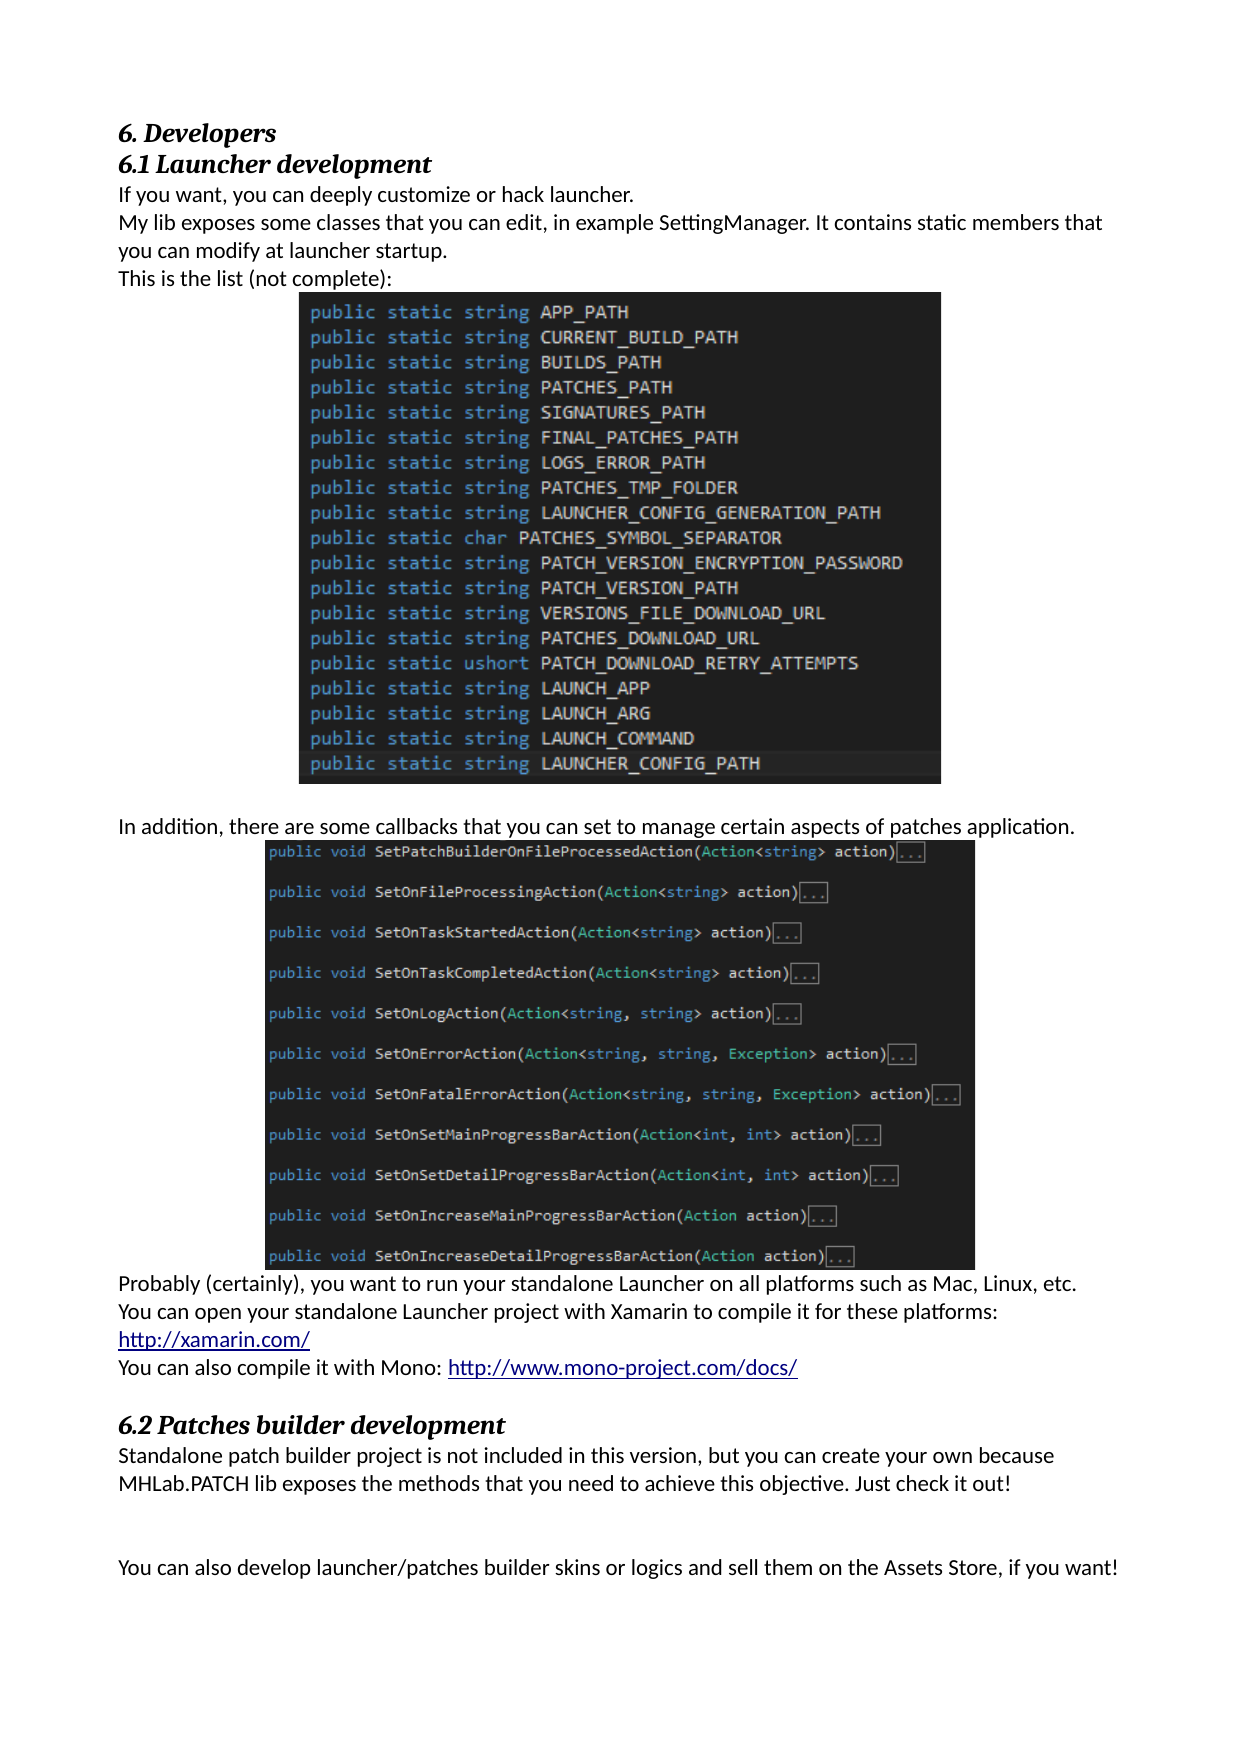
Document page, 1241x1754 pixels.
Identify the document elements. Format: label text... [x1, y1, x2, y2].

text Standalone patch builder project is not included in this version, but you can create your own because MHLab.PATCH lib exposes the methods that you need to achieve this objective. Just check it out! [118, 1441, 1122, 1497]
text 6.1 Launcher development [118, 149, 1122, 180]
text Probably (certainly), you want to run your standalone Launcher on all platforms such as Mac, Linux, etc. [118, 840, 1122, 1297]
text 6.2 Patches builder development [118, 1410, 1122, 1441]
text You can also compile it with Mono: http://www.mono-project.com/docs/ [118, 1353, 1122, 1381]
text 6. Developers [118, 118, 1122, 149]
picture [265, 840, 976, 1270]
text My lib exposes some classes that you can edit, in example SettingManager. It contains static members that you can modify at launcher startup. [118, 208, 1122, 264]
text This is the list (not complete): [118, 264, 1122, 292]
text You can open your standalone Launcher project with Xamarin to compile it for these platforms: http://xamarin.com/ [118, 1297, 1122, 1353]
text You can also develop launcher/patches builder skins or logics and sell them on the Assets Store, if you want! [118, 1553, 1122, 1581]
picture [298, 292, 942, 784]
text If you want, you can deeply customize or hack launcher. [118, 180, 1122, 208]
text In addition, there are some callbacks that you can set to manage certain aspects of patches application. [118, 812, 1122, 840]
